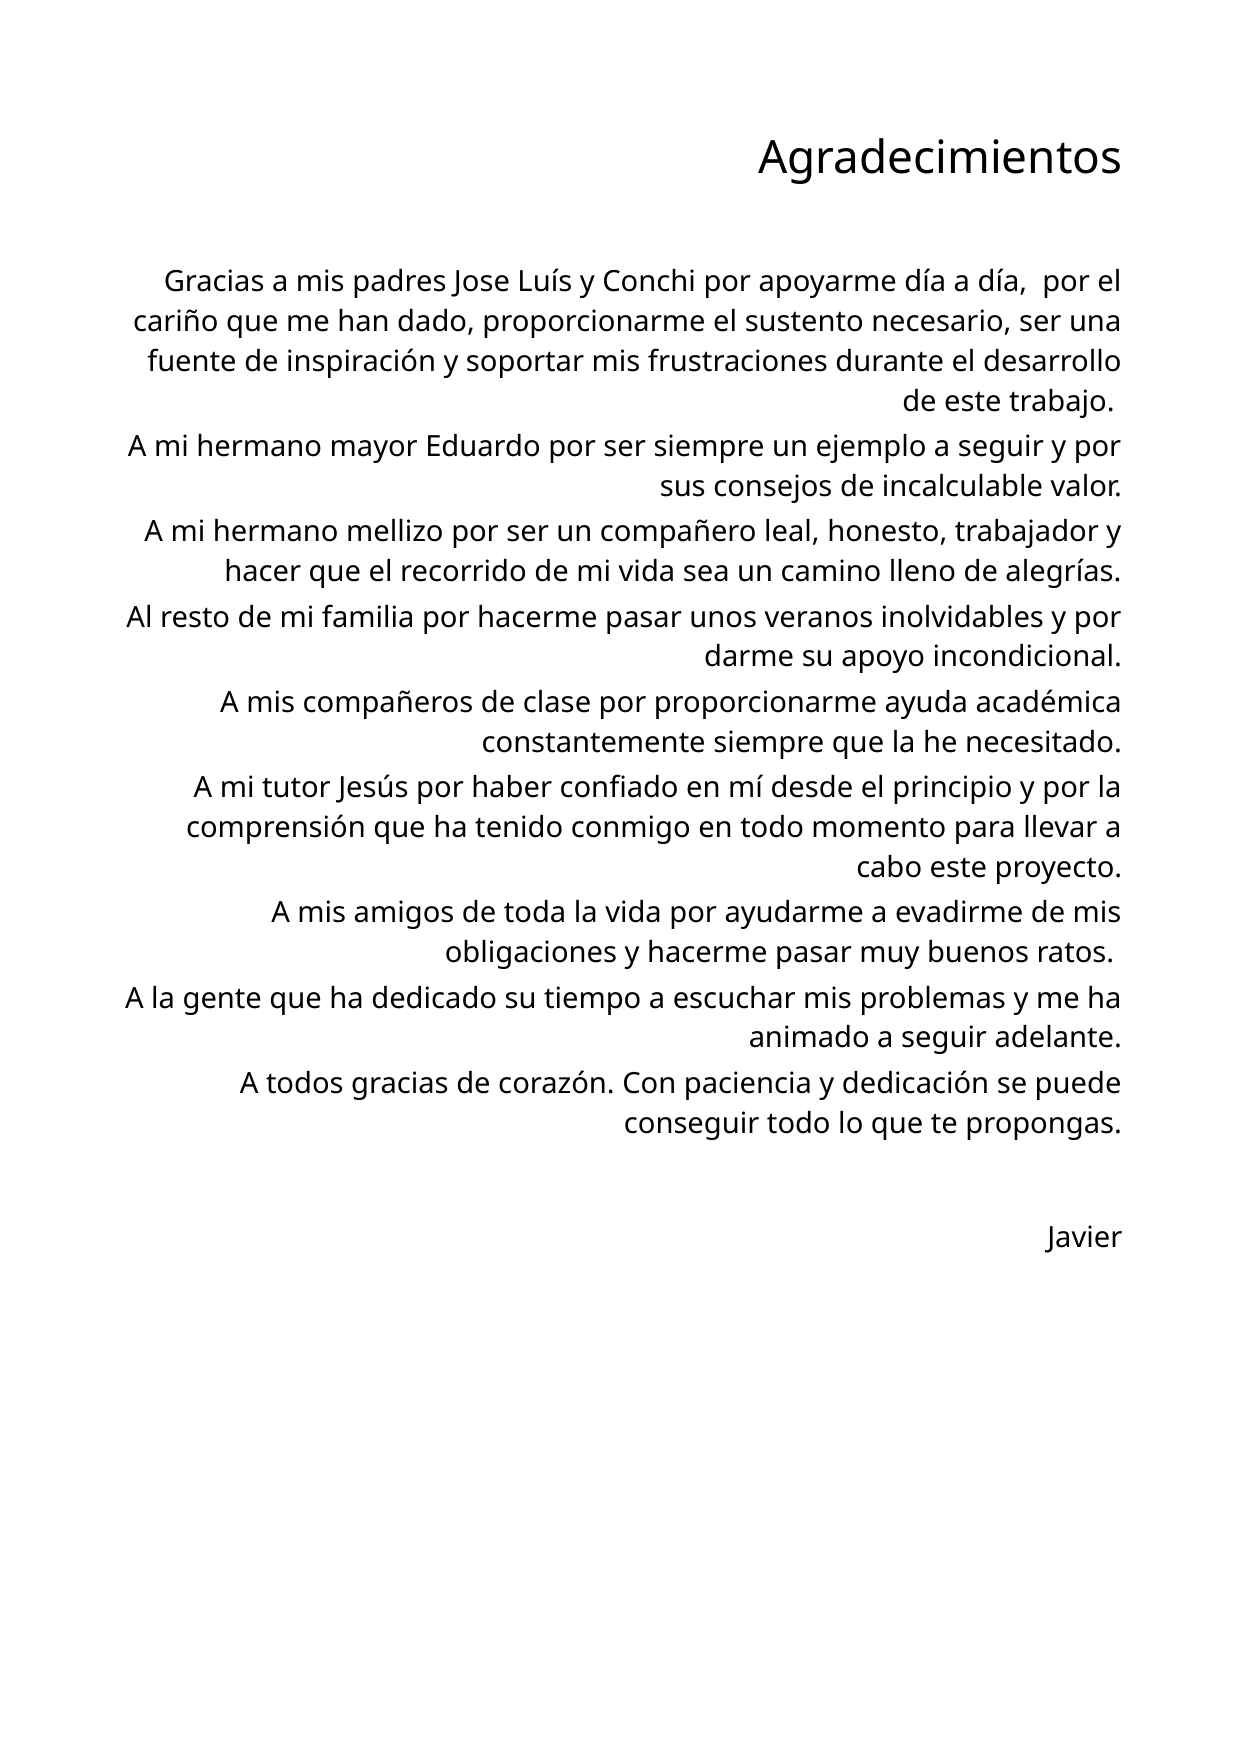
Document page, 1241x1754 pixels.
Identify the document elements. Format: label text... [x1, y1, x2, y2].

text A mi tutor Jesús por haber confiado en mí desde el principio y por la comprensión que ha tenido conmigo en todo momento para llevar a cabo este proyecto. [118, 767, 1122, 886]
text A mi hermano mayor Eduardo por ser siempre un ejemplo a seguir y por sus consejos de incalculable valor. [118, 425, 1122, 505]
text A la gente que ha dedicado su tiempo a escuchar mis problemas y me ha animado a seguir adelante. [118, 977, 1122, 1056]
text Gracias a mis padres Jose Luís y Conchi por apoyarme día a día, por el cariño que me han dado, proporcionarme el sustento necesario, ser una fuente de inspiración y soportar mis frustraciones durante el desarrollo de este trabajo. [118, 261, 1122, 419]
text A mi hermano mellizo por ser un compañero leal, honesto, trabajador y hacer que el recorrido de mi vida sea un camino lleno de alegrías. [118, 511, 1122, 590]
text A mis compañeros de clase por proporcionarme ayuda académica constantemente siempre que la he necesitado. [118, 681, 1122, 761]
text Javier [118, 1216, 1122, 1256]
text Agradecimientos [118, 124, 1122, 186]
text A todos gracias de corazón. Con paciencia y dedicación se puede conseguir todo lo que te propongas. [118, 1062, 1122, 1142]
text A mis amigos de toda la vida por ayudarme a evadirme de mis obligaciones y hacerme pasar muy buenos ratos. [118, 892, 1122, 971]
text Al resto de mi familia por hacerme pasar unos veranos inolvidables y por darme su apoyo incondicional. [118, 596, 1122, 675]
